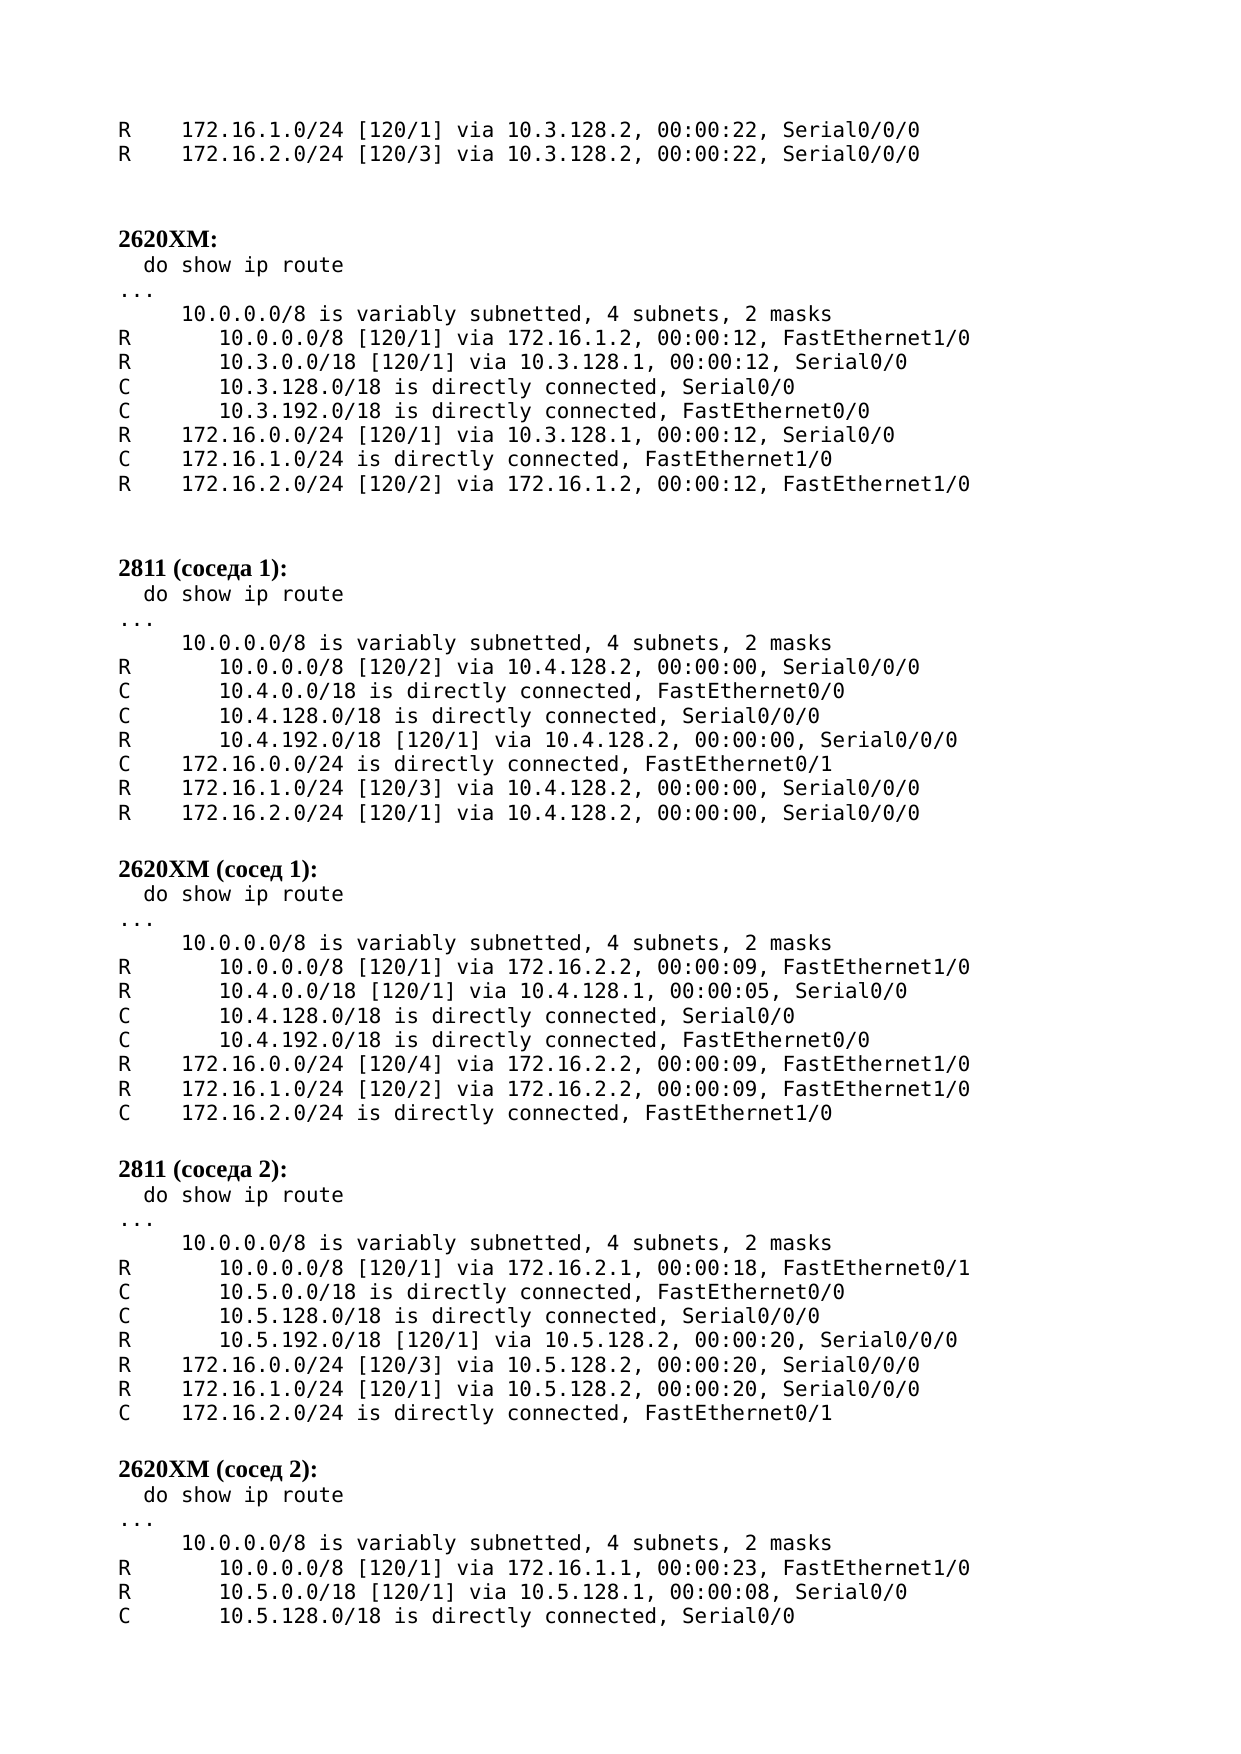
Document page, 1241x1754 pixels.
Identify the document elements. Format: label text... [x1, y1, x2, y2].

text R 172.16.1.0/24 [120/1] via 10.3.128.2, 00:00:22, Serial0/0/0 [118, 118, 1122, 142]
text C 10.5.128.0/18 is directly connected, Serial0/0/0 [118, 1304, 1122, 1328]
text C 10.3.128.0/18 is directly connected, Serial0/0 [118, 375, 1122, 399]
text 2811 (соседа 2): [118, 1154, 1122, 1183]
text do show ip route [118, 253, 1122, 278]
text 2620XM (сосед 1): [118, 854, 1122, 882]
text R 172.16.2.0/24 [120/3] via 10.3.128.2, 00:00:22, Serial0/0/0 [118, 142, 1122, 167]
text C 172.16.2.0/24 is directly connected, FastEthernet1/0 [118, 1101, 1122, 1125]
text R 10.4.0.0/18 [120/1] via 10.4.128.1, 00:00:05, Serial0/0 [118, 979, 1122, 1004]
text R 10.0.0.0/8 [120/1] via 172.16.1.1, 00:00:23, FastEthernet1/0 [118, 1556, 1122, 1580]
text ... [118, 278, 1122, 302]
text C 172.16.1.0/24 is directly connected, FastEthernet1/0 [118, 447, 1122, 472]
text 2620XM: [118, 224, 1122, 253]
text R 172.16.1.0/24 [120/3] via 10.4.128.2, 00:00:00, Serial0/0/0 [118, 776, 1122, 801]
text 10.0.0.0/8 is variably subnetted, 4 subnets, 2 masks [118, 302, 1122, 326]
text C 10.3.192.0/18 is directly connected, FastEthernet0/0 [118, 399, 1122, 423]
text R 10.0.0.0/8 [120/2] via 10.4.128.2, 00:00:00, Serial0/0/0 [118, 655, 1122, 679]
text C 172.16.2.0/24 is directly connected, FastEthernet0/1 [118, 1401, 1122, 1425]
text do show ip route [118, 882, 1122, 907]
text do show ip route [118, 1183, 1122, 1207]
text R 172.16.1.0/24 [120/2] via 172.16.2.2, 00:00:09, FastEthernet1/0 [118, 1077, 1122, 1101]
text 2620XM (сосед 2): [118, 1454, 1122, 1483]
text R 172.16.0.0/24 [120/1] via 10.3.128.1, 00:00:12, Serial0/0 [118, 423, 1122, 447]
text R 172.16.1.0/24 [120/1] via 10.5.128.2, 00:00:20, Serial0/0/0 [118, 1377, 1122, 1401]
text R 10.0.0.0/8 [120/1] via 172.16.2.1, 00:00:18, FastEthernet0/1 [118, 1256, 1122, 1280]
text ... [118, 607, 1122, 631]
text ... [118, 1507, 1122, 1531]
text 2811 (соседа 1): [118, 553, 1122, 582]
text do show ip route [118, 1483, 1122, 1507]
text R 10.4.192.0/18 [120/1] via 10.4.128.2, 00:00:00, Serial0/0/0 [118, 728, 1122, 752]
text C 10.4.128.0/18 is directly connected, Serial0/0/0 [118, 704, 1122, 728]
text C 10.4.192.0/18 is directly connected, FastEthernet0/0 [118, 1028, 1122, 1052]
text 10.0.0.0/8 is variably subnetted, 4 subnets, 2 masks [118, 1231, 1122, 1256]
text C 10.5.128.0/18 is directly connected, Serial0/0 [118, 1604, 1122, 1628]
text 10.0.0.0/8 is variably subnetted, 4 subnets, 2 masks [118, 631, 1122, 655]
text C 10.4.0.0/18 is directly connected, FastEthernet0/0 [118, 679, 1122, 704]
text C 10.5.0.0/18 is directly connected, FastEthernet0/0 [118, 1280, 1122, 1304]
text R 172.16.2.0/24 [120/1] via 10.4.128.2, 00:00:00, Serial0/0/0 [118, 801, 1122, 825]
text R 172.16.0.0/24 [120/4] via 172.16.2.2, 00:00:09, FastEthernet1/0 [118, 1052, 1122, 1077]
text R 10.5.0.0/18 [120/1] via 10.5.128.1, 00:00:08, Serial0/0 [118, 1580, 1122, 1604]
text R 10.5.192.0/18 [120/1] via 10.5.128.2, 00:00:20, Serial0/0/0 [118, 1328, 1122, 1353]
text 10.0.0.0/8 is variably subnetted, 4 subnets, 2 masks [118, 931, 1122, 955]
text R 10.0.0.0/8 [120/1] via 172.16.2.2, 00:00:09, FastEthernet1/0 [118, 955, 1122, 979]
text ... [118, 907, 1122, 931]
text R 172.16.0.0/24 [120/3] via 10.5.128.2, 00:00:20, Serial0/0/0 [118, 1353, 1122, 1377]
text C 172.16.0.0/24 is directly connected, FastEthernet0/1 [118, 752, 1122, 776]
text 10.0.0.0/8 is variably subnetted, 4 subnets, 2 masks [118, 1531, 1122, 1556]
text R 10.0.0.0/8 [120/1] via 172.16.1.2, 00:00:12, FastEthernet1/0 [118, 326, 1122, 350]
text ... [118, 1207, 1122, 1231]
text R 10.3.0.0/18 [120/1] via 10.3.128.1, 00:00:12, Serial0/0 [118, 350, 1122, 375]
text C 10.4.128.0/18 is directly connected, Serial0/0 [118, 1004, 1122, 1028]
text R 172.16.2.0/24 [120/2] via 172.16.1.2, 00:00:12, FastEthernet1/0 [118, 472, 1122, 496]
text do show ip route [118, 582, 1122, 607]
